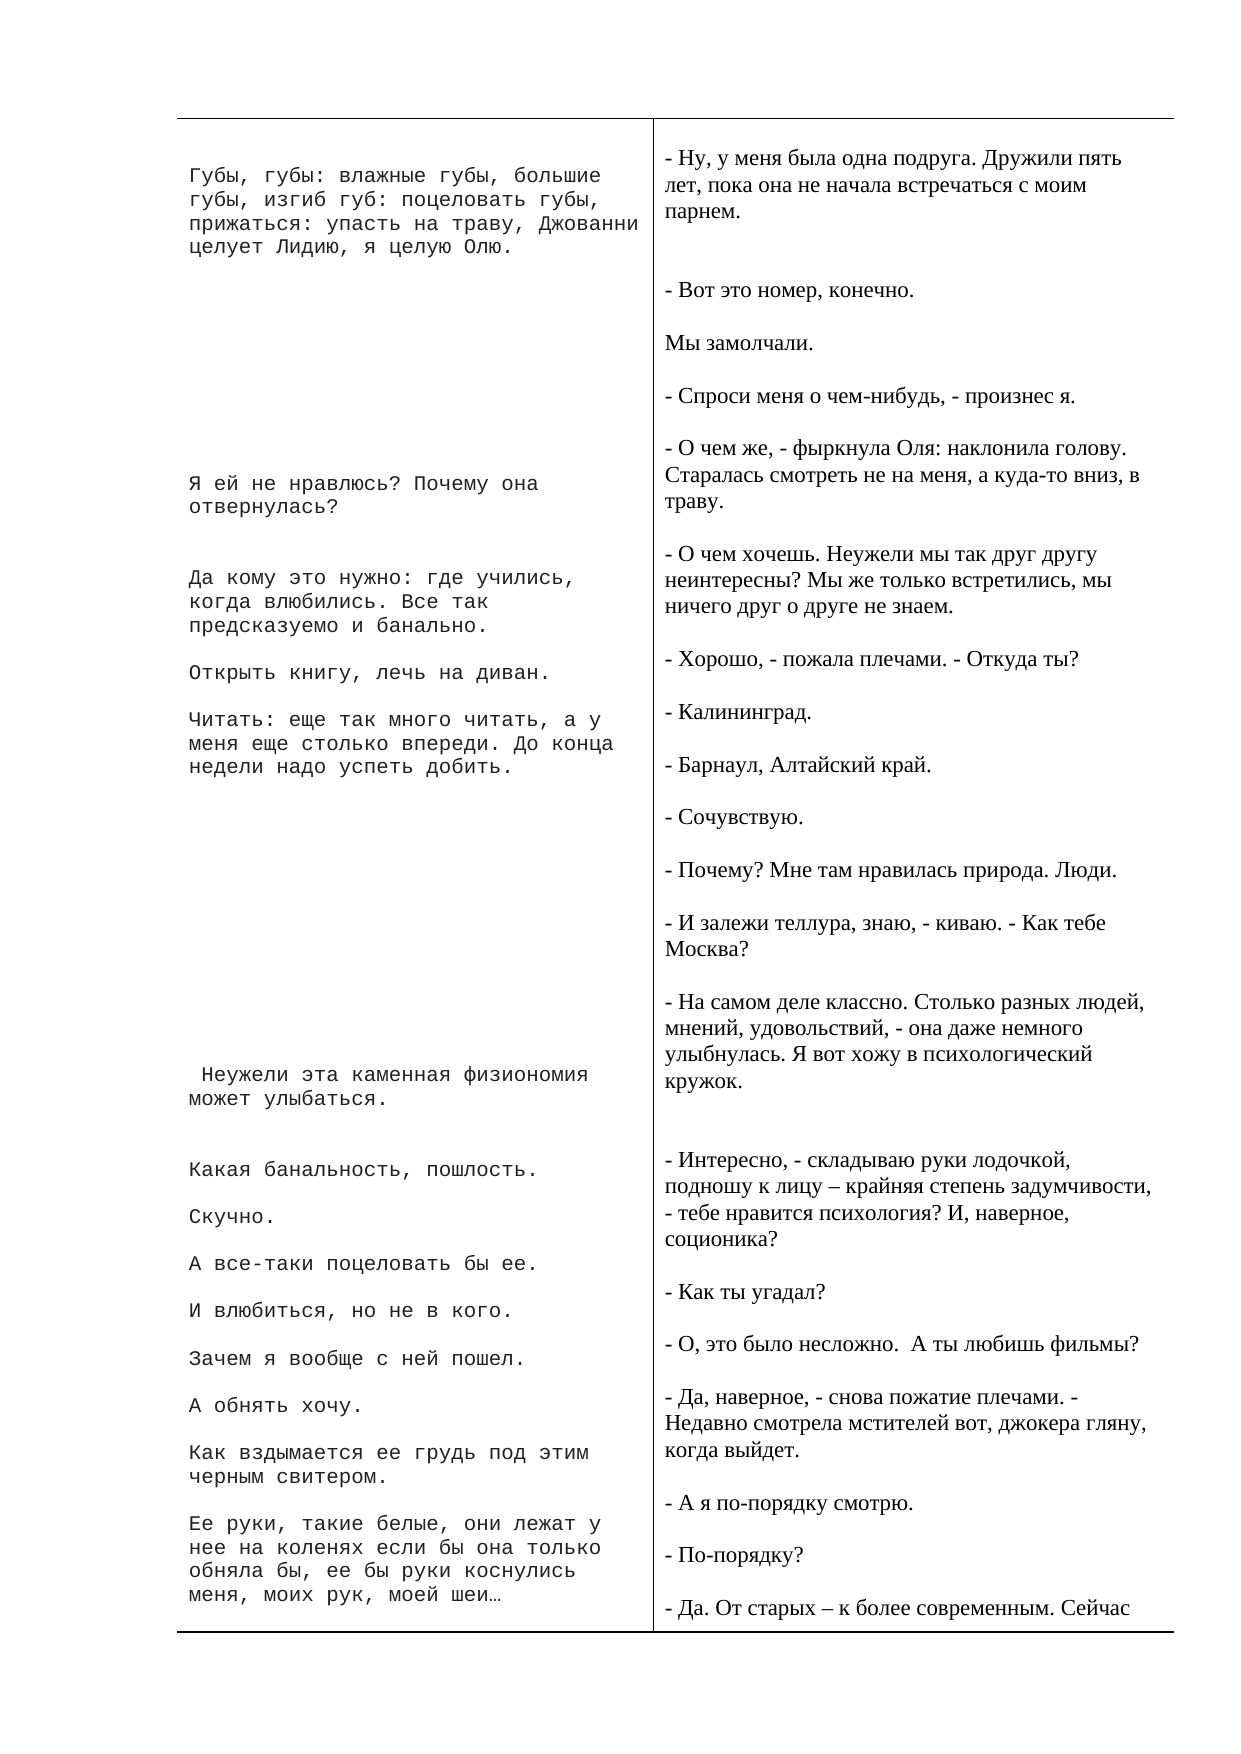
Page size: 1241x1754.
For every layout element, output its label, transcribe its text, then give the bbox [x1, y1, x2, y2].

table_header Губы, губы: влажные губы, большие губы, изгиб губ: поцеловать губы, прижаться: упасть на траву, Джованни целует Лидию, я целую Олю. Я ей не нравлюсь? Почему она отвернулась? Да кому это нужно: где учились, когда влюбились. Все так предсказуемо и банально. Открыть книгу, лечь на диван. Читать: еще так много читать, а у меня еще столько впереди. До конца недели надо успеть добить. Неужели эта каменная физиономия может улыбаться. Какая банальность, пошлость. Скучно. А все-таки поцеловать бы ее. И влюбиться, но не в кого. Зачем я вообще с ней пошел. А обнять хочу. Как вздымается ее грудь под этим черным свитером. Ее руки, такие белые, они лежат у нее на коленях если бы она только обняла бы, ее бы руки коснулись меня, моих рук, моей шеи… [177, 119, 653, 1631]
table_header - Ну, у меня была одна подруга. Дружили пять лет, пока она не начала встречаться с моим парнем. - Вот это номер, конечно. Мы замолчали. - Спроси меня о чем-нибудь, - произнес я. - О чем же, - фыркнула Оля: наклонила голову. Старалась смотреть не на меня, а куда-то вниз, в траву. - О чем хочешь. Неужели мы так друг другу неинтересны? Мы же только встретились, мы ничего друг о друге не знаем. - Хорошо, - пожала плечами. - Откуда ты? - Калининград. - Барнаул, Алтайский край. - Сочувствую. - Почему? Мне там нравилась природа. Люди. - И залежи теллура, знаю, - киваю. - Как тебе Москва? - На самом деле классно. Столько разных людей, мнений, удовольствий, - она даже немного улыбнулась. Я вот хожу в психологический кружок. - Интересно, - складываю руки лодочкой, подношу к лицу – крайняя степень задумчивости, - тебе нравится психология? И, наверное, соционика? - Как ты угадал? - О, это было несложно. А ты любишь фильмы? - Да, наверное, - снова пожатие плечами. - Недавно смотрела мстителей вот, джокера гляну, когда выйдет. - А я по-порядку смотрю. - По-порядку? - Да. От старых – к более современным. Сейчас [654, 119, 1174, 1631]
